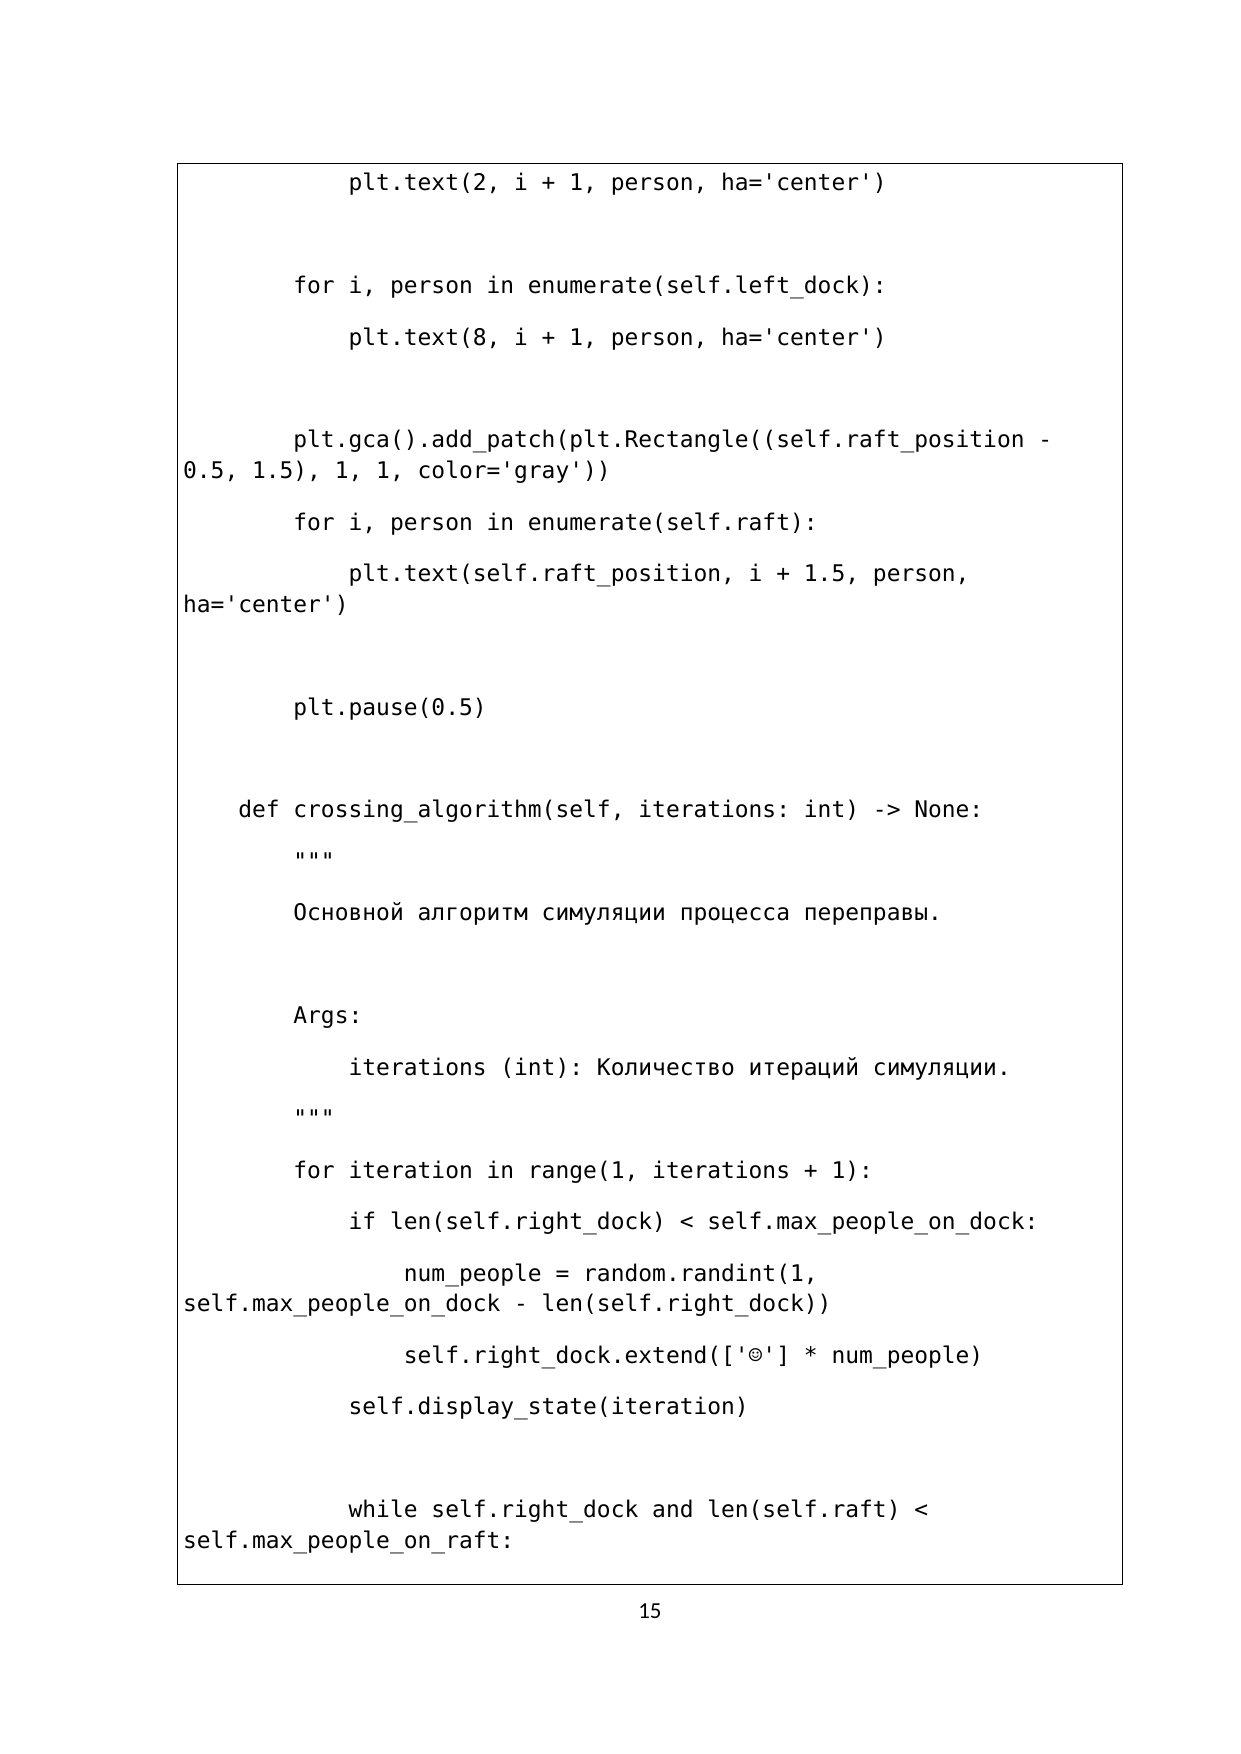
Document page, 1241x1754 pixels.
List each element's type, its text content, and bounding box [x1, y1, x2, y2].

table_header plt.text(2, i + 1, person, ha='center') for i, person in enumerate(self.left_dock): plt.text(8, i + 1, person, ha='center') plt.gca().add_patch(plt.Rectangle((self.raft_position - 0.5, 1.5), 1, 1, color='gray')) for i, person in enumerate(self.raft): plt.text(self.raft_position, i + 1.5, person, ha='center') plt.pause(0.5) def crossing_algorithm(self, iterations: int) -> None: """ Основной алгоритм симуляции процесса переправы. Args: iterations (int): Количество итераций симуляции. """ for iteration in range(1, iterations + 1): if len(self.right_dock) < self.max_people_on_dock: num_people = random.randint(1, self.max_people_on_dock - len(self.right_dock)) self.right_dock.extend(['☺'] * num_people) self.display_state(iteration) while self.right_dock and len(self.raft) < self.max_people_on_raft: [178, 164, 1122, 1584]
